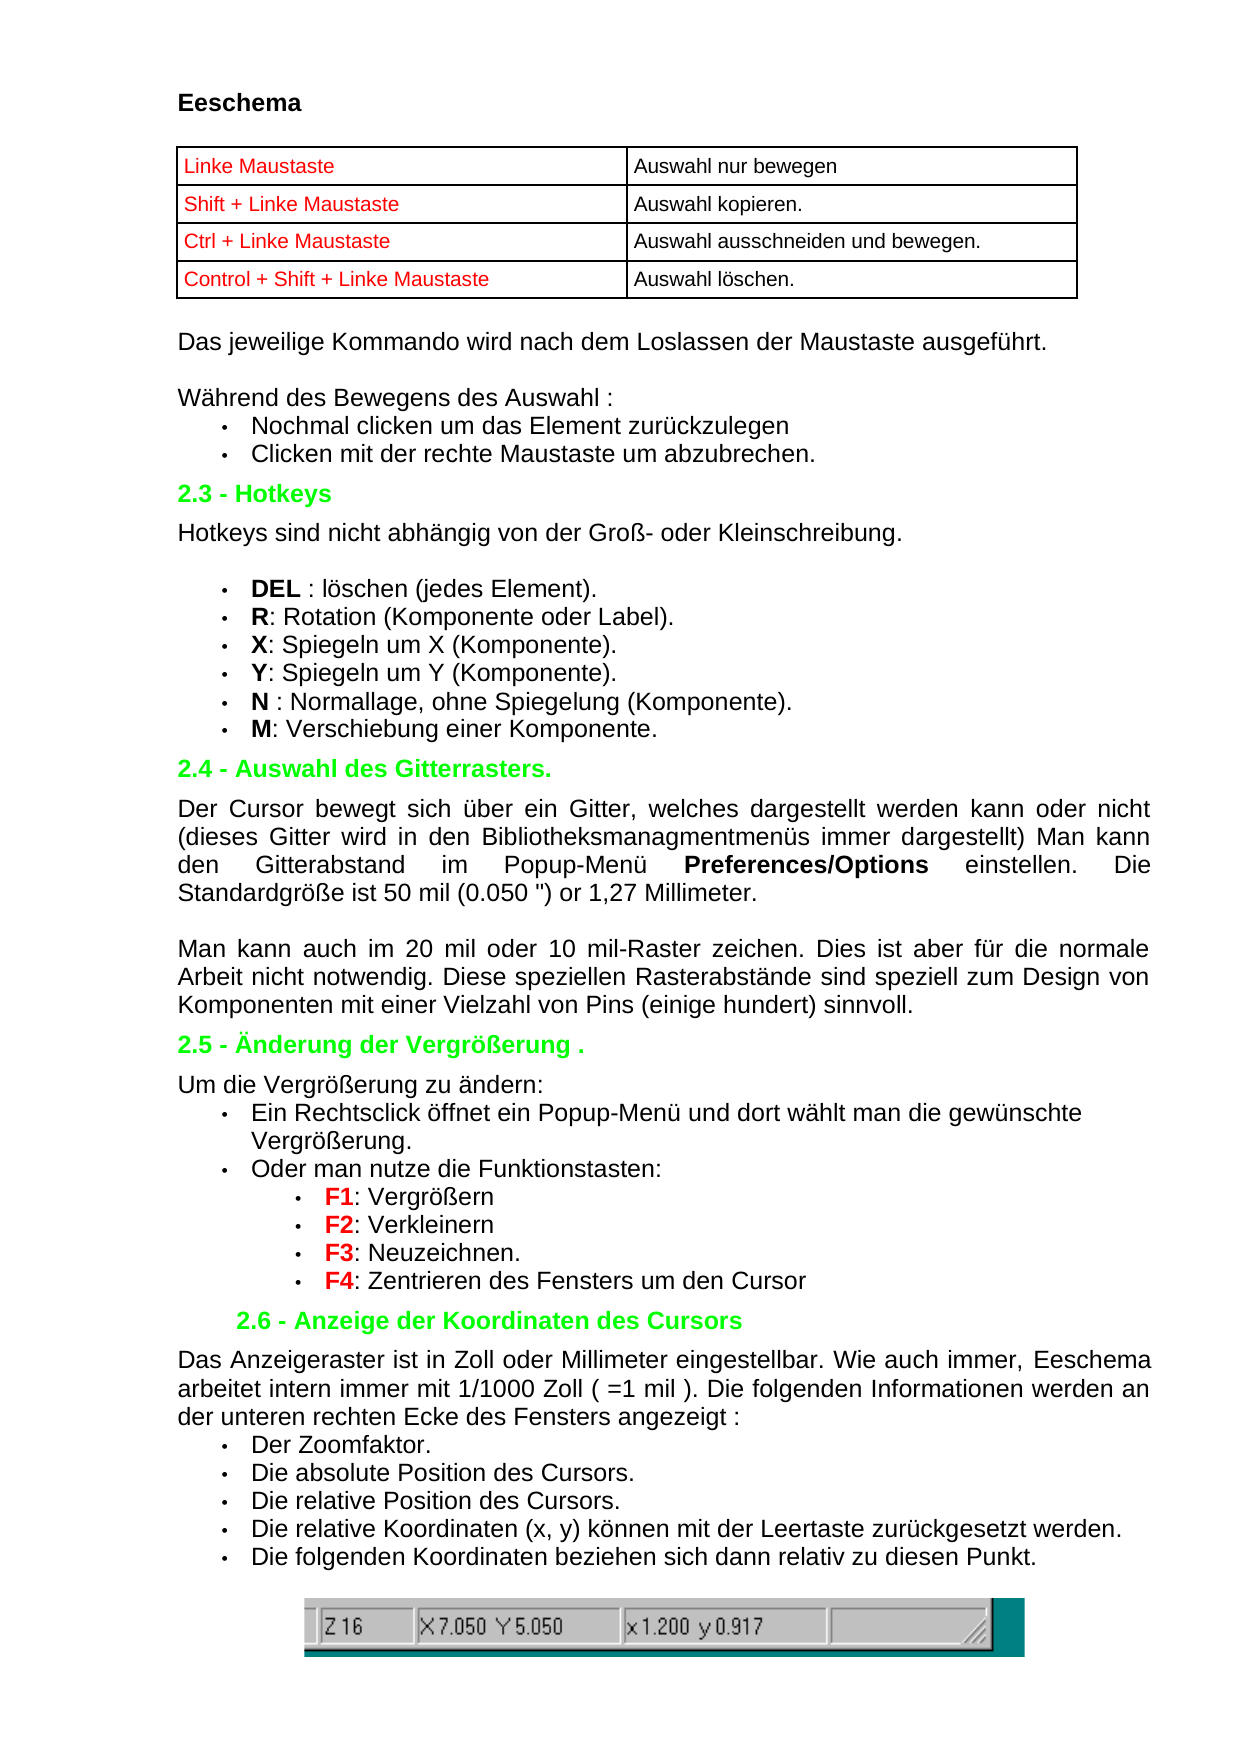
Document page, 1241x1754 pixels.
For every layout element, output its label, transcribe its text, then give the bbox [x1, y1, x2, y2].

list N : Normallage, ohne Spiegelung (Komponente). [221, 687, 1152, 715]
list Die relative Koordinaten (x, y) können mit der Leertaste zurückgesetzt werden. [221, 1514, 1152, 1542]
text Um die Vergrößerung zu ändern: [177, 1071, 1152, 1098]
text Das Anzeigeraster ist in Zoll oder Millimeter eingestellbar. Wie auch immer, Eeschema arbeitet intern immer mit 1/1000 Zoll ( =1 mil ). Die folgenden Informationen werden an der unteren rechten Ecke des Fensters angezeigt : [177, 1346, 1152, 1430]
table_header Linke Maustaste [178, 148, 626, 184]
text Der Cursor bewegt sich über ein Gitter, welches dargestellt werden kann oder nicht (dieses Gitter wird in den Bibliotheksmanagmentmenüs immer dargestellt) Man kann den Gitterabstand im Popup-Menü Preferences/Options einstellen. Die Standardgröße ist 50 mil (0.050 ") or 1,27 Millimeter. [177, 795, 1152, 907]
list Die absolute Position des Cursors. [221, 1458, 1152, 1486]
text Das jeweilige Kommando wird nach dem Loslassen der Maustaste ausgeführt. [177, 327, 1152, 355]
list Der Zoomfaktor. [221, 1430, 1152, 1458]
table_cell Auswahl löschen. [628, 262, 1076, 297]
text Während des Bewegens des Auswahl : [177, 383, 1152, 411]
subtitle Hotkeys [177, 479, 1152, 507]
table_header Auswahl nur bewegen [628, 148, 1076, 184]
table_cell Auswahl kopieren. [628, 186, 1076, 222]
list Oder man nutze die Funktionstasten: [221, 1154, 1152, 1183]
list R: Rotation (Komponente oder Label). [221, 603, 1152, 631]
table_cell Ctrl + Linke Maustaste [178, 224, 626, 259]
table_cell Shift + Linke Maustaste [178, 186, 626, 222]
table_cell Control + Shift + Linke Maustaste [178, 262, 626, 297]
list F3: Neuzeichnen. [295, 1239, 1152, 1267]
text Man kann auch im 20 mil oder 10 mil-Raster zeichen. Dies ist aber für die normale Arbeit nicht notwendig. Diese speziellen Rasterabstände sind speziell zum Design von Komponenten mit einer Vielzahl von Pins (einige hundert) sinnvoll. [177, 935, 1152, 1019]
list X: Spiegeln um X (Komponente). [221, 631, 1152, 659]
list Die relative Position des Cursors. [221, 1486, 1152, 1514]
list M: Verschiebung einer Komponente. [221, 715, 1152, 743]
subtitle Auswahl des Gitterrasters. [177, 755, 1152, 783]
list F2: Verkleinern [295, 1211, 1152, 1239]
list F4: Zentrieren des Fensters um den Cursor [295, 1267, 1152, 1295]
subtitle Änderung der Vergrößerung . [177, 1031, 1152, 1059]
table_cell Auswahl ausschneiden und bewegen. [628, 224, 1076, 259]
list Die folgenden Koordinaten beziehen sich dann relativ zu diesen Punkt. [221, 1542, 1152, 1570]
list Clicken mit der rechte Maustaste um abzubrechen. [221, 439, 1152, 467]
list DEL : löschen (jedes Element). [221, 575, 1152, 603]
list F1: Vergrößern [295, 1183, 1152, 1211]
subtitle Anzeige der Koordinaten des Cursors [236, 1306, 1152, 1334]
list Ein Rechtsclick öffnet ein Popup-Menü und dort wählt man die gewünschte Vergrößerung. [221, 1098, 1152, 1154]
text Hotkeys sind nicht abhängig von der Groß- oder Kleinschreibung. [177, 519, 1152, 547]
list Nochmal clicken um das Element zurückzulegen [221, 411, 1152, 439]
list Y: Spiegeln um Y (Komponente). [221, 659, 1152, 687]
